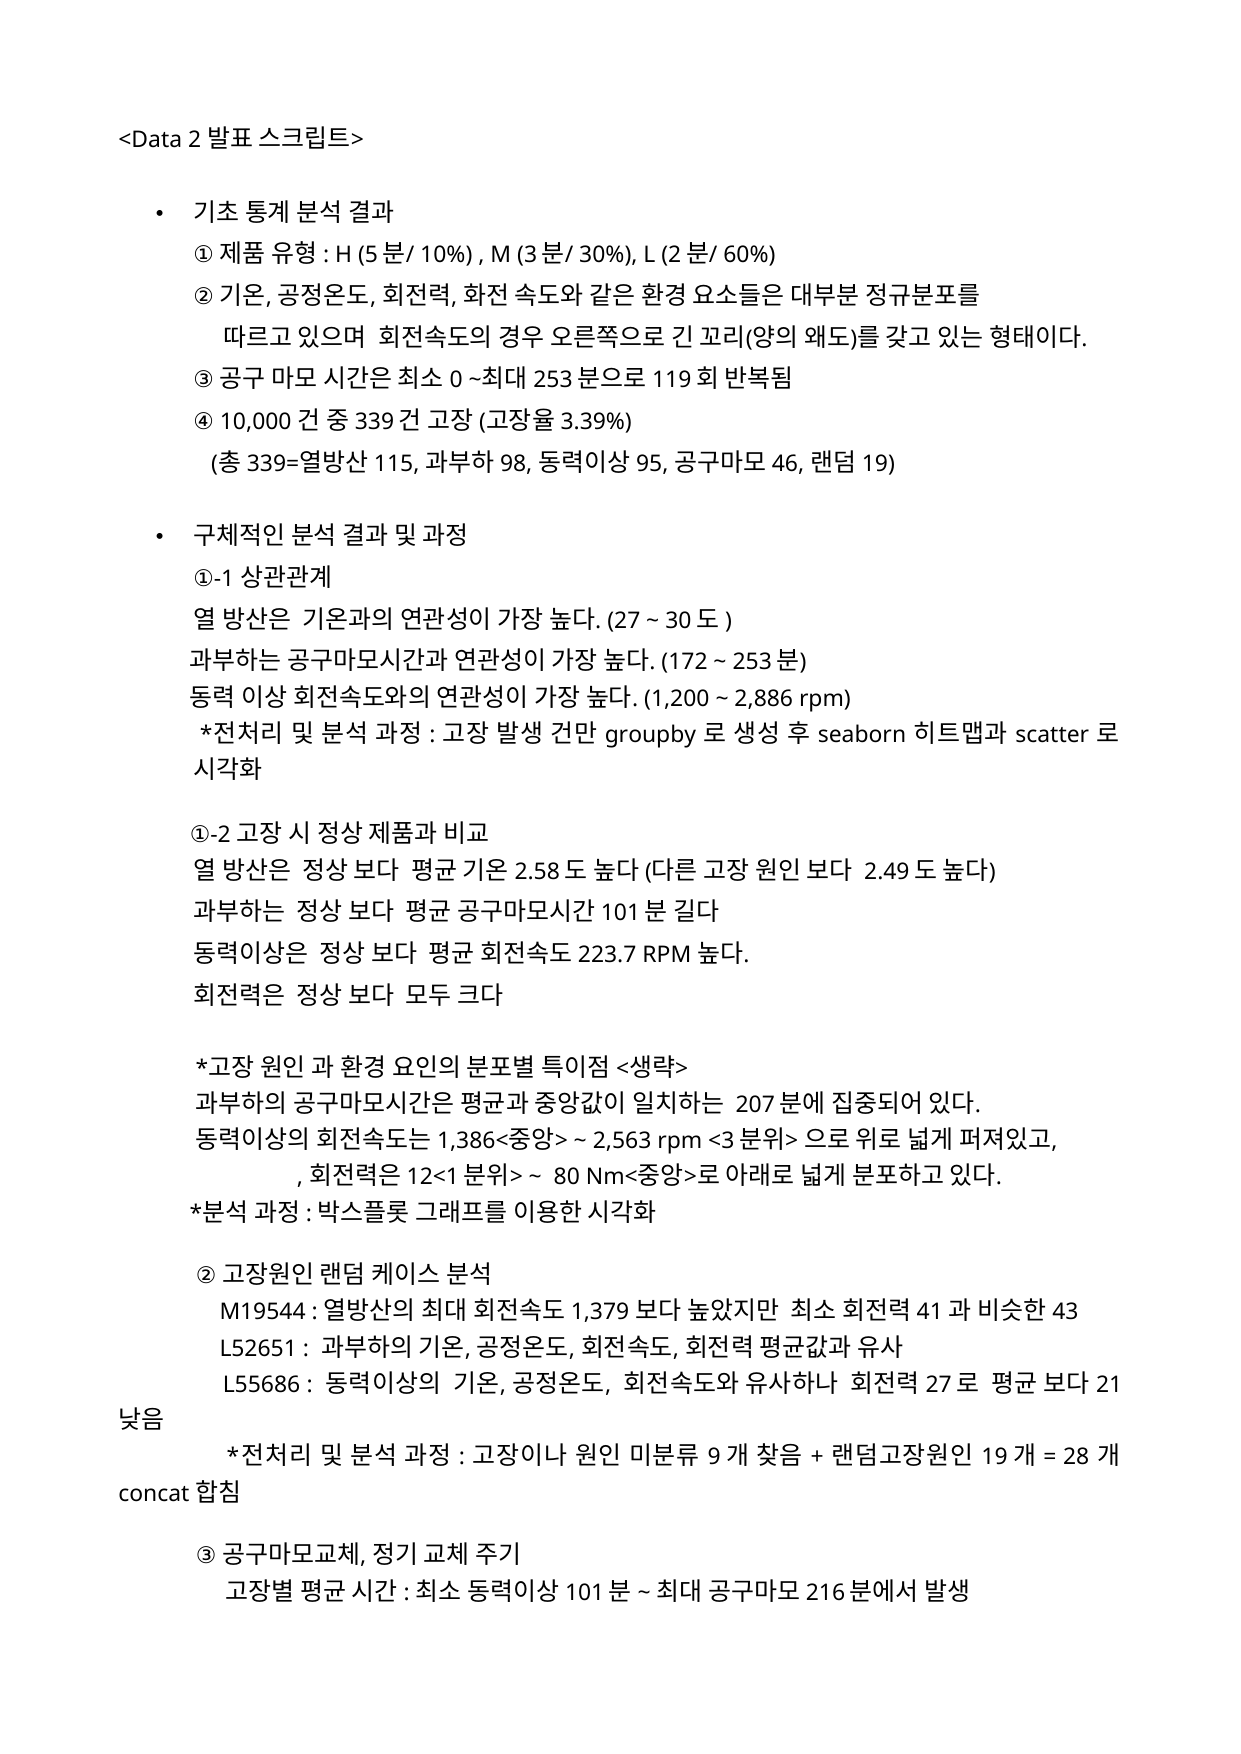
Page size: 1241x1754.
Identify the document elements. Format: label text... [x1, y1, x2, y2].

text 열 방산은 정상 보다 평균 기온 2.58도 높다 (다른 고장 원인 보다 2.49도 높다) [193, 850, 1122, 886]
text 동력 이상 회전속도와의 연관성이 가장 높다. (1,200 ~ 2,886 rpm) [118, 677, 1122, 713]
text <Data 2 발표 스크립트> [118, 118, 1122, 154]
text 회전력은 정상 보다 모두 크다 [193, 975, 1122, 1011]
text (총 339=열방산 115, 과부하 98, 동력이상 95, 공구마모 46, 랜덤 19) [193, 442, 1122, 478]
text *고장 원인 과 환경 요인의 분포별 특이점 <생략> [118, 1047, 1122, 1083]
text ③ 공구마모교체, 정기 교체 주기 [118, 1535, 1122, 1571]
text M19544 : 열방산의 최대 회전속도 1,379 보다 높았지만 최소 회전력 41 과 비슷한 43 [118, 1291, 1122, 1327]
text 과부하는 정상 보다 평균 공구마모시간 101분 길다 [193, 892, 1122, 928]
text ①-2 고장 시 정상 제품과 비교 [118, 814, 1122, 850]
text 과부하는 공구마모시간과 연관성이 가장 높다. (172 ~ 253분) [118, 641, 1122, 677]
list 기초 통계 분석 결과 [156, 192, 1122, 228]
text 동력이상은 정상 보다 평균 회전속도 223.7 RPM 높다. [193, 933, 1122, 970]
text 따르고 있으며 회전속도의 경우 오른쪽으로 긴 꼬리(양의 왜도)를 갖고 있는 형태이다. [193, 317, 1122, 353]
text ③ 공구 마모 시간은 최소 0 ~최대 253분으로 119회 반복됨 [193, 359, 1122, 395]
text *전처리 및 분석 과정 : 고장 발생 건만 groupby 로 생성 후 seaborn 히트맵과 scatter 로 시각화 [193, 713, 1122, 786]
text ①-1 상관관계 [193, 557, 1122, 594]
list 구체적인 분석 결과 및 과정 [156, 516, 1122, 552]
text L52651 : 과부하의 기온, 공정온도, 회전속도, 회전력 평균값과 유사 [118, 1327, 1122, 1363]
text 과부하의 공구마모시간은 평균과 중앙값이 일치하는 207분에 집중되어 있다. [118, 1083, 1122, 1119]
text , 회전력은 12<1분위> ~ 80 Nm<중앙>로 아래로 넓게 분포하고 있다. [118, 1156, 1122, 1192]
text ② 고장원인 랜덤 케이스 분석 [118, 1254, 1122, 1291]
text ① 제품 유형 : H (5분/ 10%) , M (3분/ 30%), L (2분/ 60%) [193, 234, 1122, 270]
text 열 방산은 기온과의 연관성이 가장 높다. (27 ~ 30도 ) [193, 599, 1122, 635]
text ② 기온, 공정온도, 회전력, 화전 속도와 같은 환경 요소들은 대부분 정규분포를 [193, 275, 1122, 312]
text 고장별 평균 시간 : 최소 동력이상 101분 ~ 최대 공구마모 216분에서 발생 [118, 1571, 1122, 1607]
text 동력이상의 회전속도는 1,386<중앙> ~ 2,563 rpm <3분위> 으로 위로 넓게 퍼져있고, [118, 1119, 1122, 1156]
text *전처리 및 분석 과정 : 고장이나 원인 미분류 9개 찾음 + 랜덤고장원인 19개 = 28 개 concat 합침 [118, 1436, 1122, 1508]
text *분석 과정 : 박스플롯 그래프를 이용한 시각화 [118, 1192, 1122, 1228]
text L55686 : 동력이상의 기온, 공정온도, 회전속도와 유사하나 회전력 27로 평균 보다 21 낮음 [118, 1363, 1122, 1436]
text ④ 10,000 건 중 339건 고장 (고장율 3.39%) [193, 400, 1122, 437]
